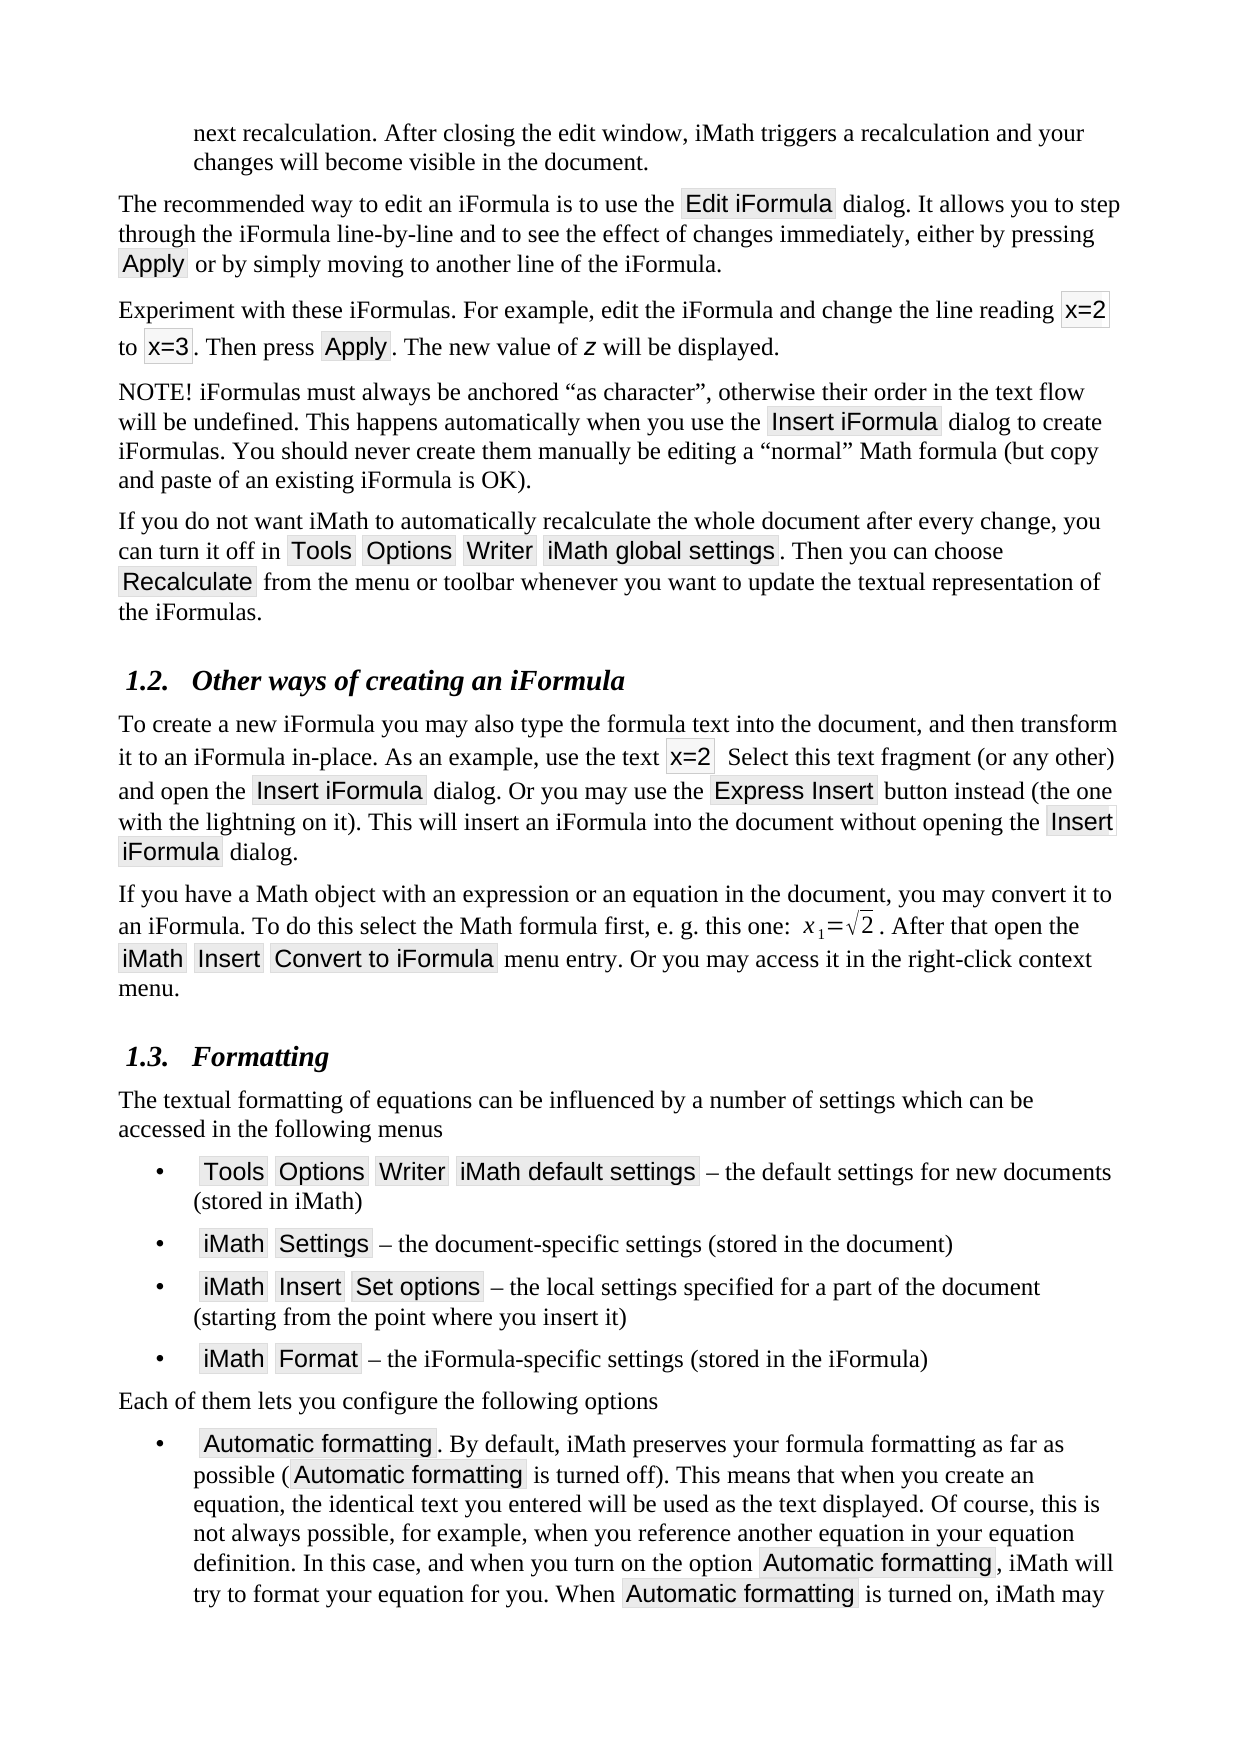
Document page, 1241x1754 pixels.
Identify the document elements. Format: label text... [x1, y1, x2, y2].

text Experiment with these iFormulas. For example, edit the iFormula and change the line reading x=2 to x=3. Then press Apply. The new value of z will be displayed. [118, 291, 1122, 364]
text If you have a Math object with an expression or an equation in the document, you may convert it to an iFormula. To do this select the Math formula first, e. g. this one: . After that open the iMath Insert Convert to iFormula menu entry. Or you may access it in the right-click context menu. [118, 879, 1122, 1002]
subtitle Other ways of creating an iFormula [118, 663, 1122, 697]
subtitle Formatting [118, 1039, 1122, 1073]
text To create a new iFormula you may also type the formula text into the document, and then transform it to an iFormula in-place. As an example, use the text x=2 Select this text fragment (or any other) and open the Insert iFormula dialog. Or you may use the Express Insert button instead (the one with the lightning on it). This will insert an iFormula into the document without opening the Insert iFormula dialog. [118, 709, 1122, 867]
list iMath Settings – the document-specific settings (stored in the document) [373, 1228, 1122, 1258]
list Tools Options Writer iMath default settings – the default settings for new documents (stored in iMath) [156, 1156, 1122, 1215]
text NOTE! iFormulas must always be anchored “as character”, otherwise their order in the text flow will be undefined. This happens automatically when you use the Insert iFormula dialog to create iFormulas. You should never create them manually be editing a “normal” Math formula (but copy and paste of an existing iFormula is OK). [118, 377, 1122, 494]
text Each of them lets you configure the following options [118, 1386, 1122, 1415]
text The recommended way to edit an iFormula is to use the Edit iFormula dialog. It allows you to step through the iFormula line-by-line and to see the effect of changes immediately, either by pressing Apply or by simply moving to another line of the iFormula. [118, 188, 1122, 278]
text The textual formatting of equations can be influenced by a number of settings which can be accessed in the following menus [118, 1086, 1122, 1143]
list iMath Insert Set options – the local settings specified for a part of the document (starting from the point where you insert it) [156, 1271, 1122, 1331]
text If you do not want iMath to automatically recalculate the whole document after every change, you can turn it off in Tools Options Writer iMath global settings. Then you can choose Recalculate from the menu or toolbar whenever you want to update the textual representation of the iFormulas. [118, 506, 1122, 626]
list next recalculation. After closing the edit window, iMath triggers a recalculation and your changes will become visible in the document. [156, 118, 1122, 176]
list iMath Format – the iFormula-specific settings (stored in the iFormula) [362, 1343, 1122, 1374]
list Automatic formatting. By default, iMath preserves your formula formatting as far as possible (Automatic formatting is turned off). This means that when you create an equation, the identical text you entered will be used as the text displayed. Of course, this is not always possible, for example, when you reference another equation in your equation definition. In this case, and when you turn on the option Automatic formatting, iMath will try to format your equation for you. When Automatic formatting is turned on, iMath may also evaluate or simplify your formula if it doesn’t lead to loss of precision. Here is an example: (without Automatic formatting) and (with Automatic formatting). [156, 1428, 1122, 1608]
